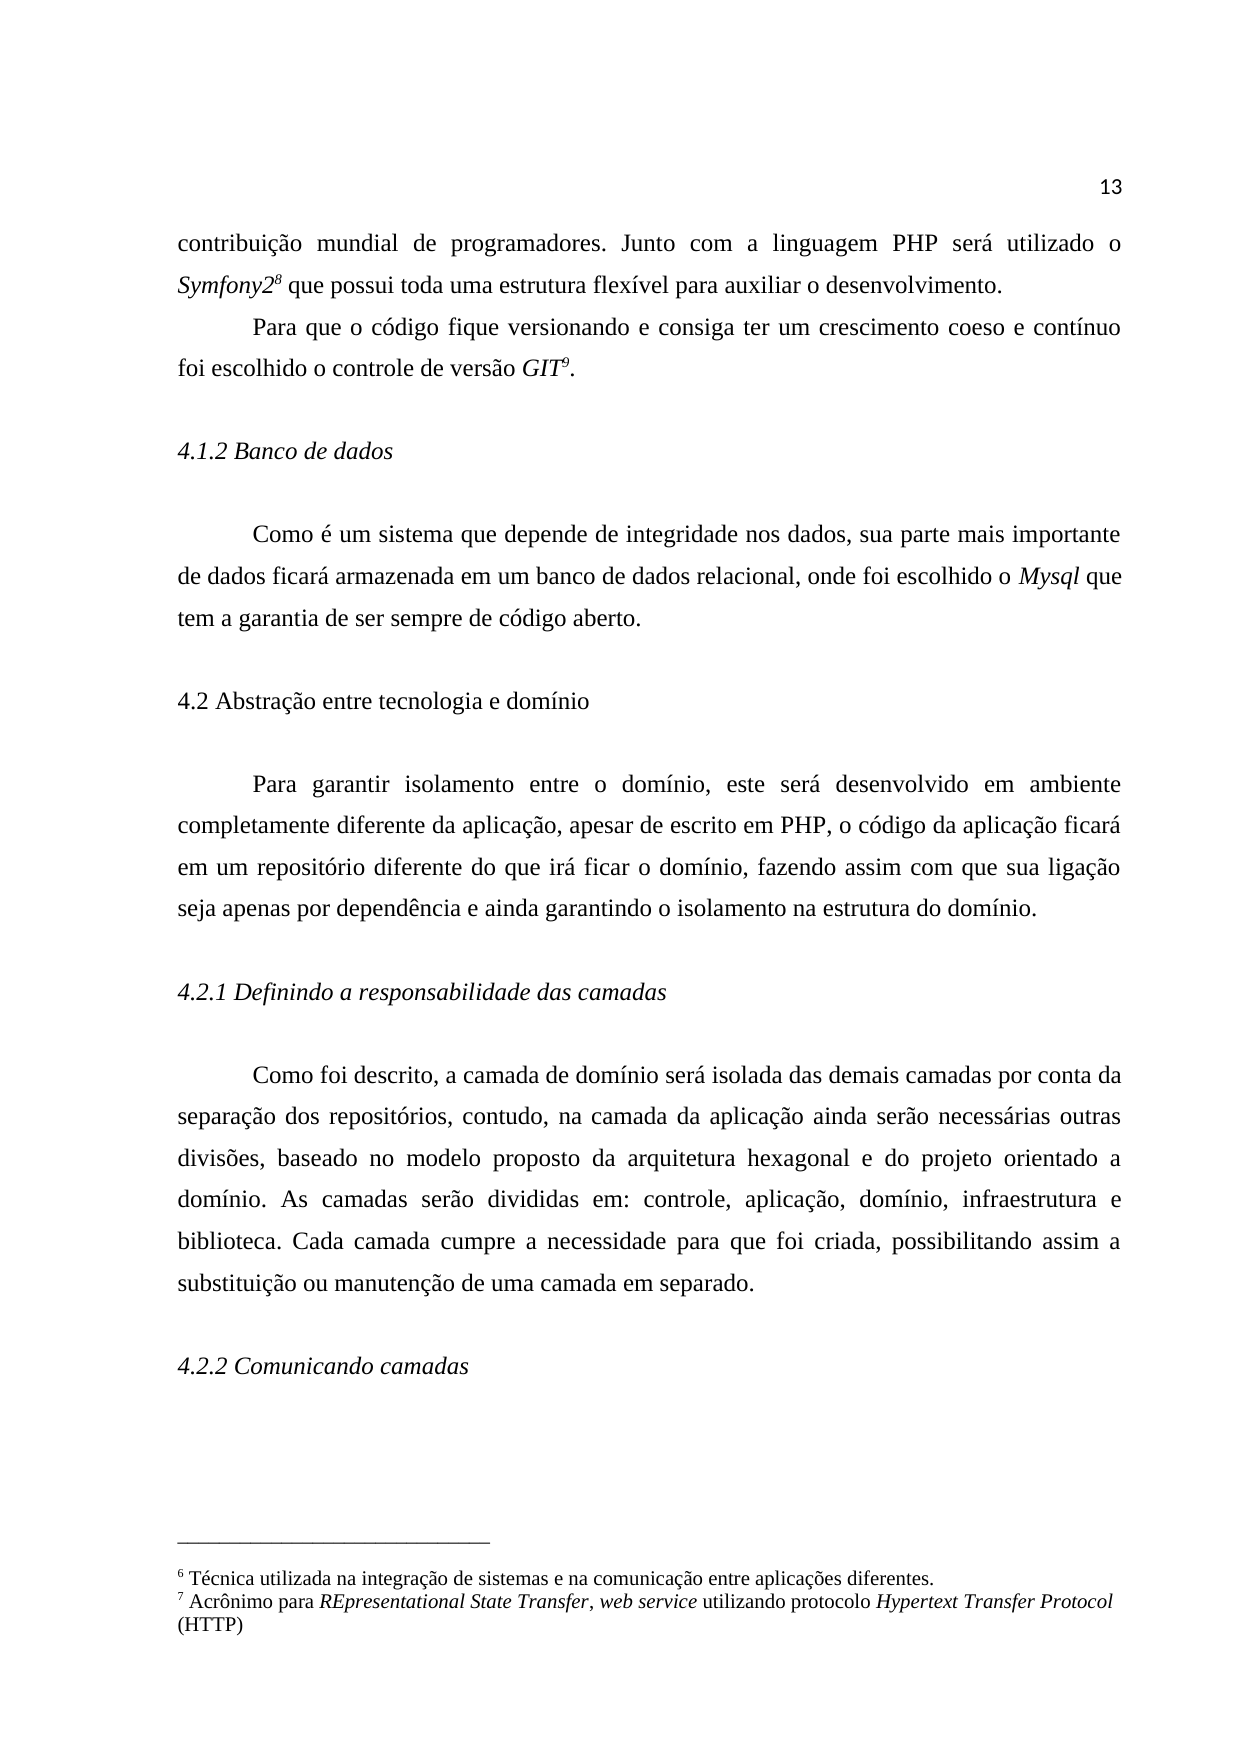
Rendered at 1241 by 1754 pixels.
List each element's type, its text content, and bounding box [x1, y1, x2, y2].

text 4.1.2 Banco de dados [177, 437, 1122, 465]
text Para que o código fique versionando e consiga ter um crescimento coeso e contínuo foi escolhido o controle de versão GIT9. [177, 313, 1122, 382]
text 4.2.1 Definindo a responsabilidade das camadas [177, 978, 1122, 1005]
text 4.2 Abstração entre tecnologia e domínio [177, 687, 1122, 714]
text contribuição mundial de programadores. Junto com a linguagem PHP será utilizado o Symfony28 que possui toda uma estrutura flexível para auxiliar o desenvolvimento. [177, 229, 1122, 299]
text 4.2.2 Comunicando camadas [177, 1352, 1122, 1379]
text Para garantir isolamento entre o domínio, este será desenvolvido em ambiente completamente diferente da aplicação, apesar de escrito em PHP, o código da aplicação ficará em um repositório diferente do que irá ficar o domínio, fazendo assim com que sua ligação seja apenas por dependência e ainda garantindo o isolamento na estrutura do domínio. [177, 770, 1122, 922]
text Como foi descrito, a camada de domínio será isolada das demais camadas por conta da separação dos repositórios, contudo, na camada da aplicação ainda serão necessárias outras divisões, baseado no modelo proposto da arquitetura hexagonal e do projeto orientado a domínio. As camadas serão divididas em: controle, aplicação, domínio, infraestrutura e biblioteca. Cada camada cumpre a necessidade para que foi criada, possibilitando assim a substituição ou manutenção de uma camada em separado. [177, 1061, 1122, 1296]
text Como é um sistema que depende de integridade nos dados, sua parte mais importante de dados ficará armazenada em um banco de dados relacional, onde foi escolhido o Mysql que tem a garantia de ser sempre de código aberto. [177, 521, 1122, 631]
